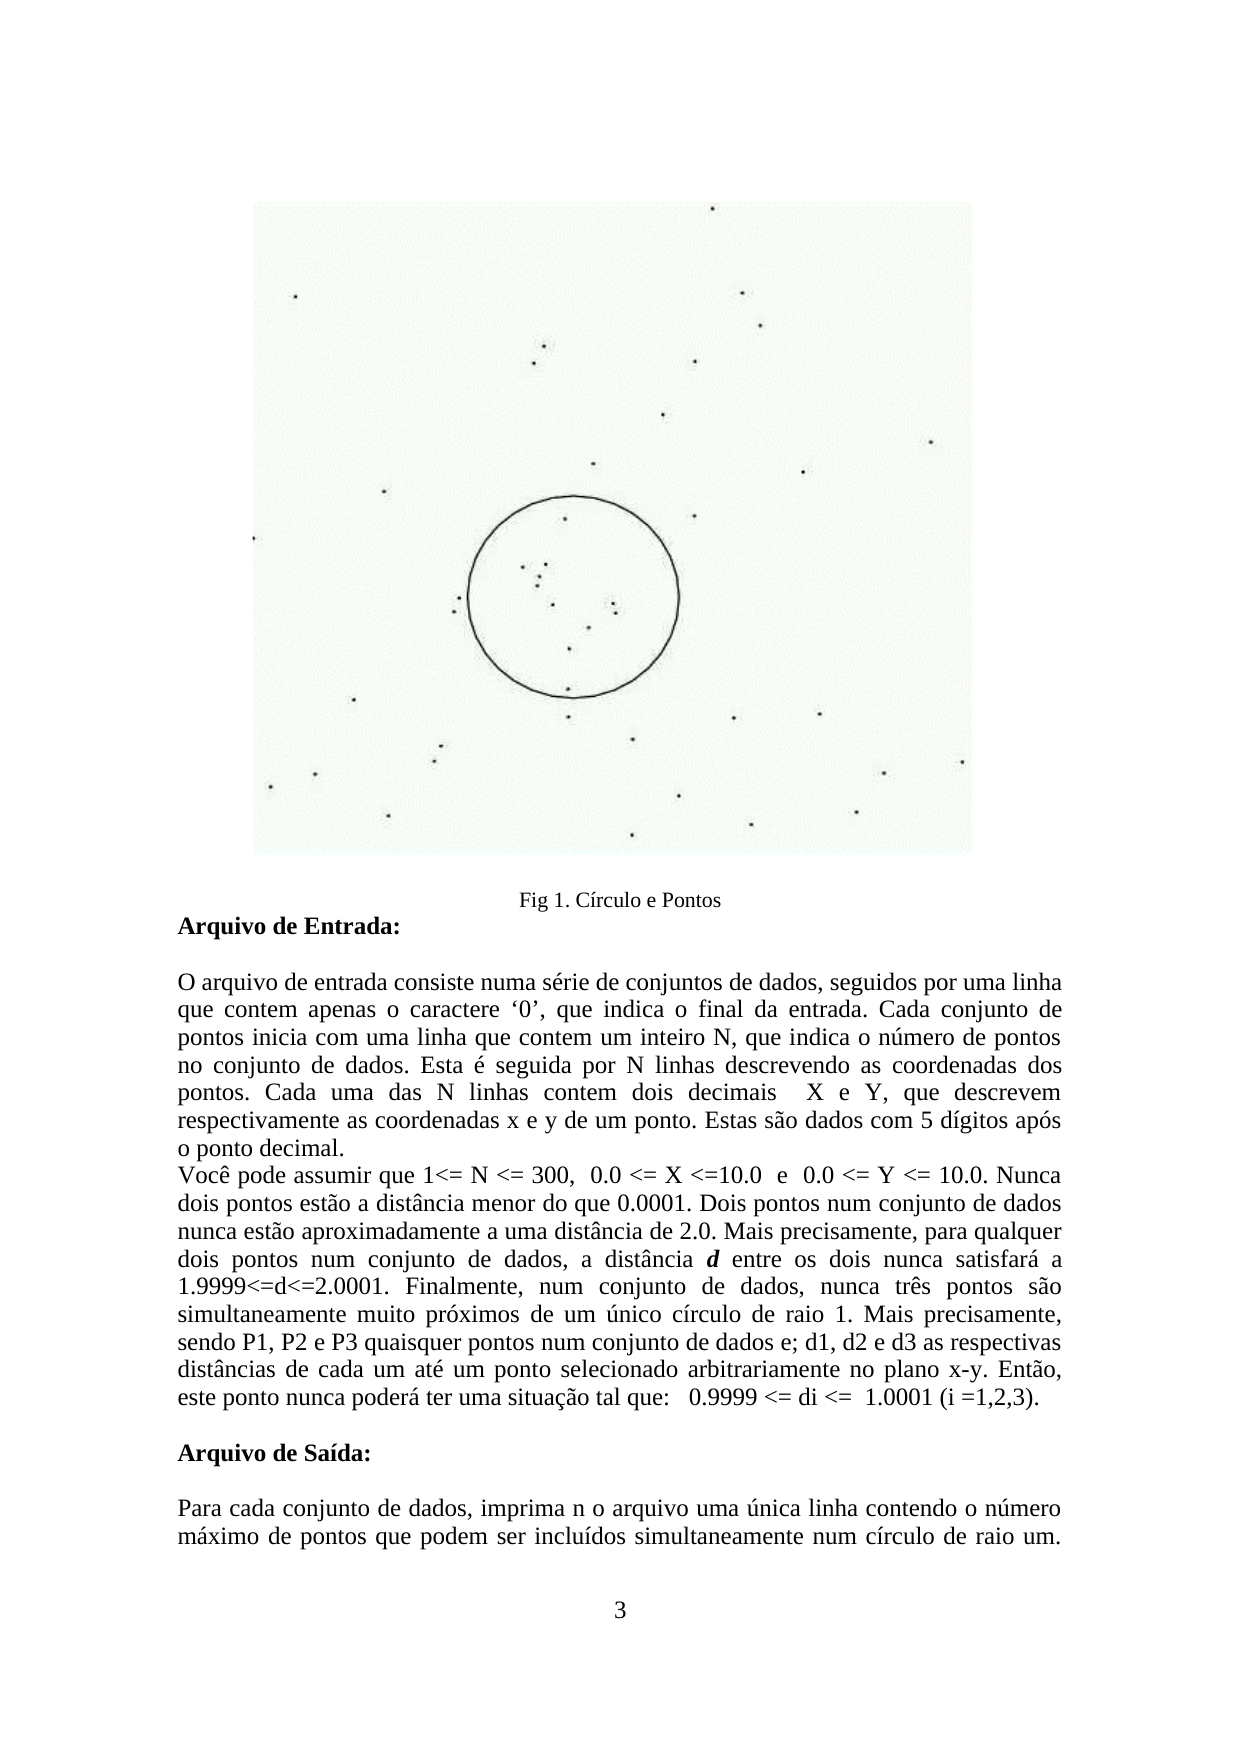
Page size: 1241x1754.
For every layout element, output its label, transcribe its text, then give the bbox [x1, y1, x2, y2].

text Arquivo de Saída: [177, 1439, 1063, 1466]
text Fig 1. Círculo e Pontos [177, 888, 1063, 912]
text Para cada conjunto de dados, imprima n o arquivo uma única linha contendo o número máximo de pontos que podem ser incluídos simultaneamente num círculo de raio um. [177, 1494, 1063, 1549]
text Você pode assumir que 1<= N <= 300, 0.0 <= X <=10.0 e 0.0 <= Y <= 10.0. Nunca dois pontos estão a distância menor do que 0.0001. Dois pontos num conjunto de dados nunca estão aproximadamente a uma distância de 2.0. Mais precisamente, para qualquer dois pontos num conjunto de dados, a distância d entre os dois nunca satisfará a 1.9999<=d<=2.0001. Finalmente, num conjunto de dados, nunca três pontos são simultaneamente muito próximos de um único círculo de raio 1. Mais precisamente, sendo P1, P2 e P3 quaisquer pontos num conjunto de dados e; d1, d2 e d3 as respectivas distâncias de cada um até um ponto selecionado arbitrariamente no plano x-y. Então, este ponto nunca poderá ter uma situação tal que: 0.9999 <= di <= 1.0001 (i =1,2,3). [177, 1162, 1063, 1411]
text O arquivo de entrada consiste numa série de conjuntos de dados, seguidos por uma linha que contem apenas o caractere ‘0’, que indica o final da entrada. Cada conjunto de pontos inicia com uma linha que contem um inteiro N, que indica o número de pontos no conjunto de dados. Esta é seguida por N linhas descrevendo as coordenadas dos pontos. Cada uma das N linhas contem dois decimais X e Y, que descrevem respectivamente as coordenadas x e y de um ponto. Estas são dados com 5 dígitos após o ponto decimal. [177, 968, 1063, 1162]
picture [252, 202, 973, 861]
text Arquivo de Entrada: [177, 912, 1063, 940]
